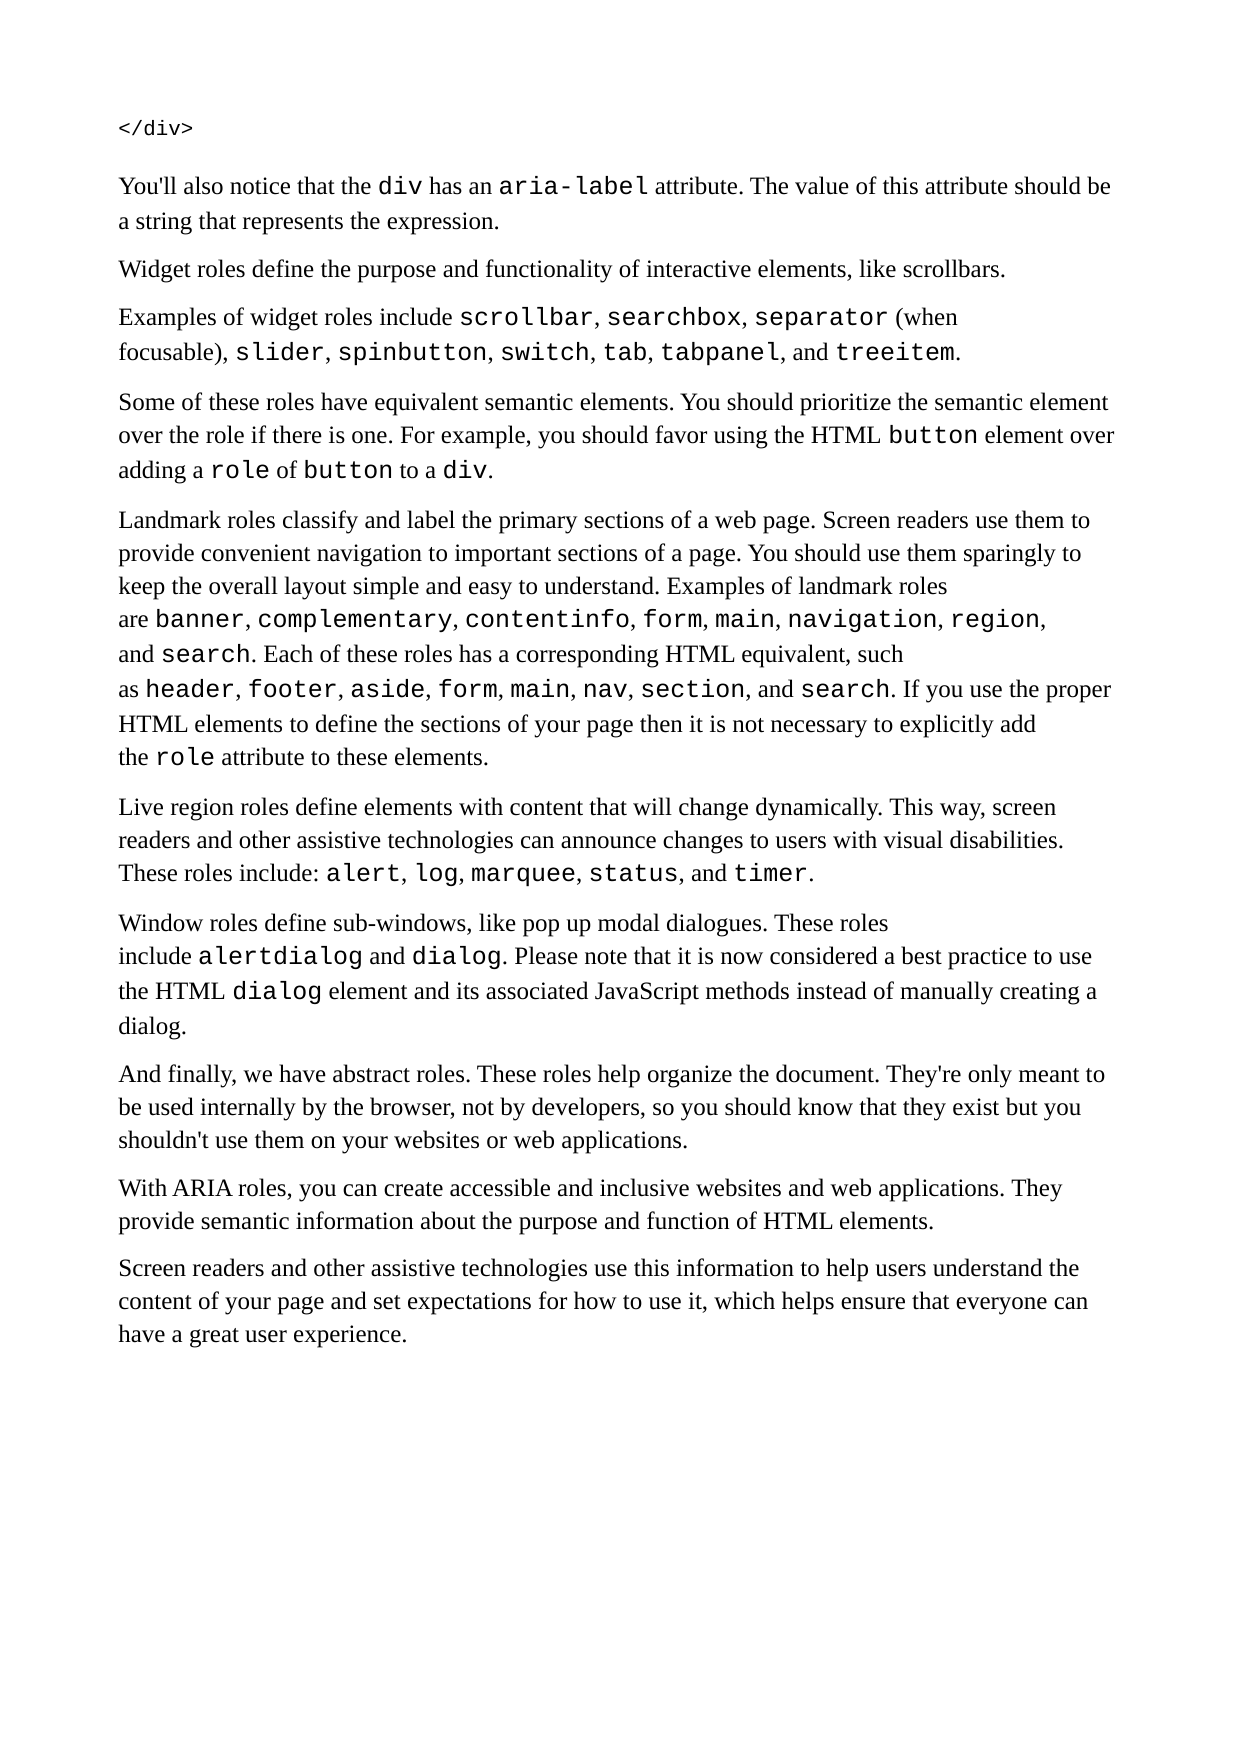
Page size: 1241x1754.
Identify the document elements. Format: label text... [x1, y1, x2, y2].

text Landmark roles classify and label the primary sections of a web page. Screen readers use them to provide convenient navigation to important sections of a page. You should use them sparingly to keep the overall layout simple and easy to understand. Examples of landmark roles are banner, complementary, contentinfo, form, main, navigation, region, and search. Each of these roles has a corresponding HTML equivalent, such as header, footer, aside, form, main, nav, section, and search. If you use the proper HTML elements to define the sections of your page then it is not necessary to explicitly add the role attribute to these elements. [118, 505, 1122, 773]
text Screen readers and other assistive technologies use this information to help users understand the content of your page and set expectations for how to use it, which helps ensure that everyone can have a great user experience. [118, 1253, 1122, 1348]
text You'll also notice that the div has an aria-label attribute. The value of this attribute should be a string that represents the expression. [118, 171, 1122, 235]
text Some of these roles have equivalent semantic elements. You should prioritize the semantic element over the role if there is one. For example, you should favor using the HTML button element over adding a role of button to a div. [118, 387, 1122, 486]
text Widget roles define the purpose and functionality of interactive elements, like scrollbars. [118, 254, 1122, 283]
text Live region roles define elements with content that will change dynamically. This way, screen readers and other assistive technologies can announce changes to users with visual disabilities. These roles include: alert, log, marquee, status, and timer. [118, 792, 1122, 889]
text </div> [118, 118, 1122, 142]
text Examples of widget roles include scrollbar, searchbox, separator (when focusable), slider, spinbutton, switch, tab, tabpanel, and treeitem. [118, 302, 1122, 367]
text Window roles define sub-windows, like pop up modal dialogues. These roles include alertdialog and dialog. Please note that it is now considered a best practice to use the HTML dialog element and its associated JavaScript methods instead of manually creating a dialog. [118, 908, 1122, 1040]
text And finally, we have abstract roles. These roles help organize the document. They're only meant to be used internally by the browser, not by developers, so you should know that they exist but you shouldn't use them on your websites or web applications. [118, 1059, 1122, 1154]
text With ARIA roles, you can create accessible and inclusive websites and web applications. They provide semantic information about the purpose and function of HTML elements. [118, 1173, 1122, 1234]
